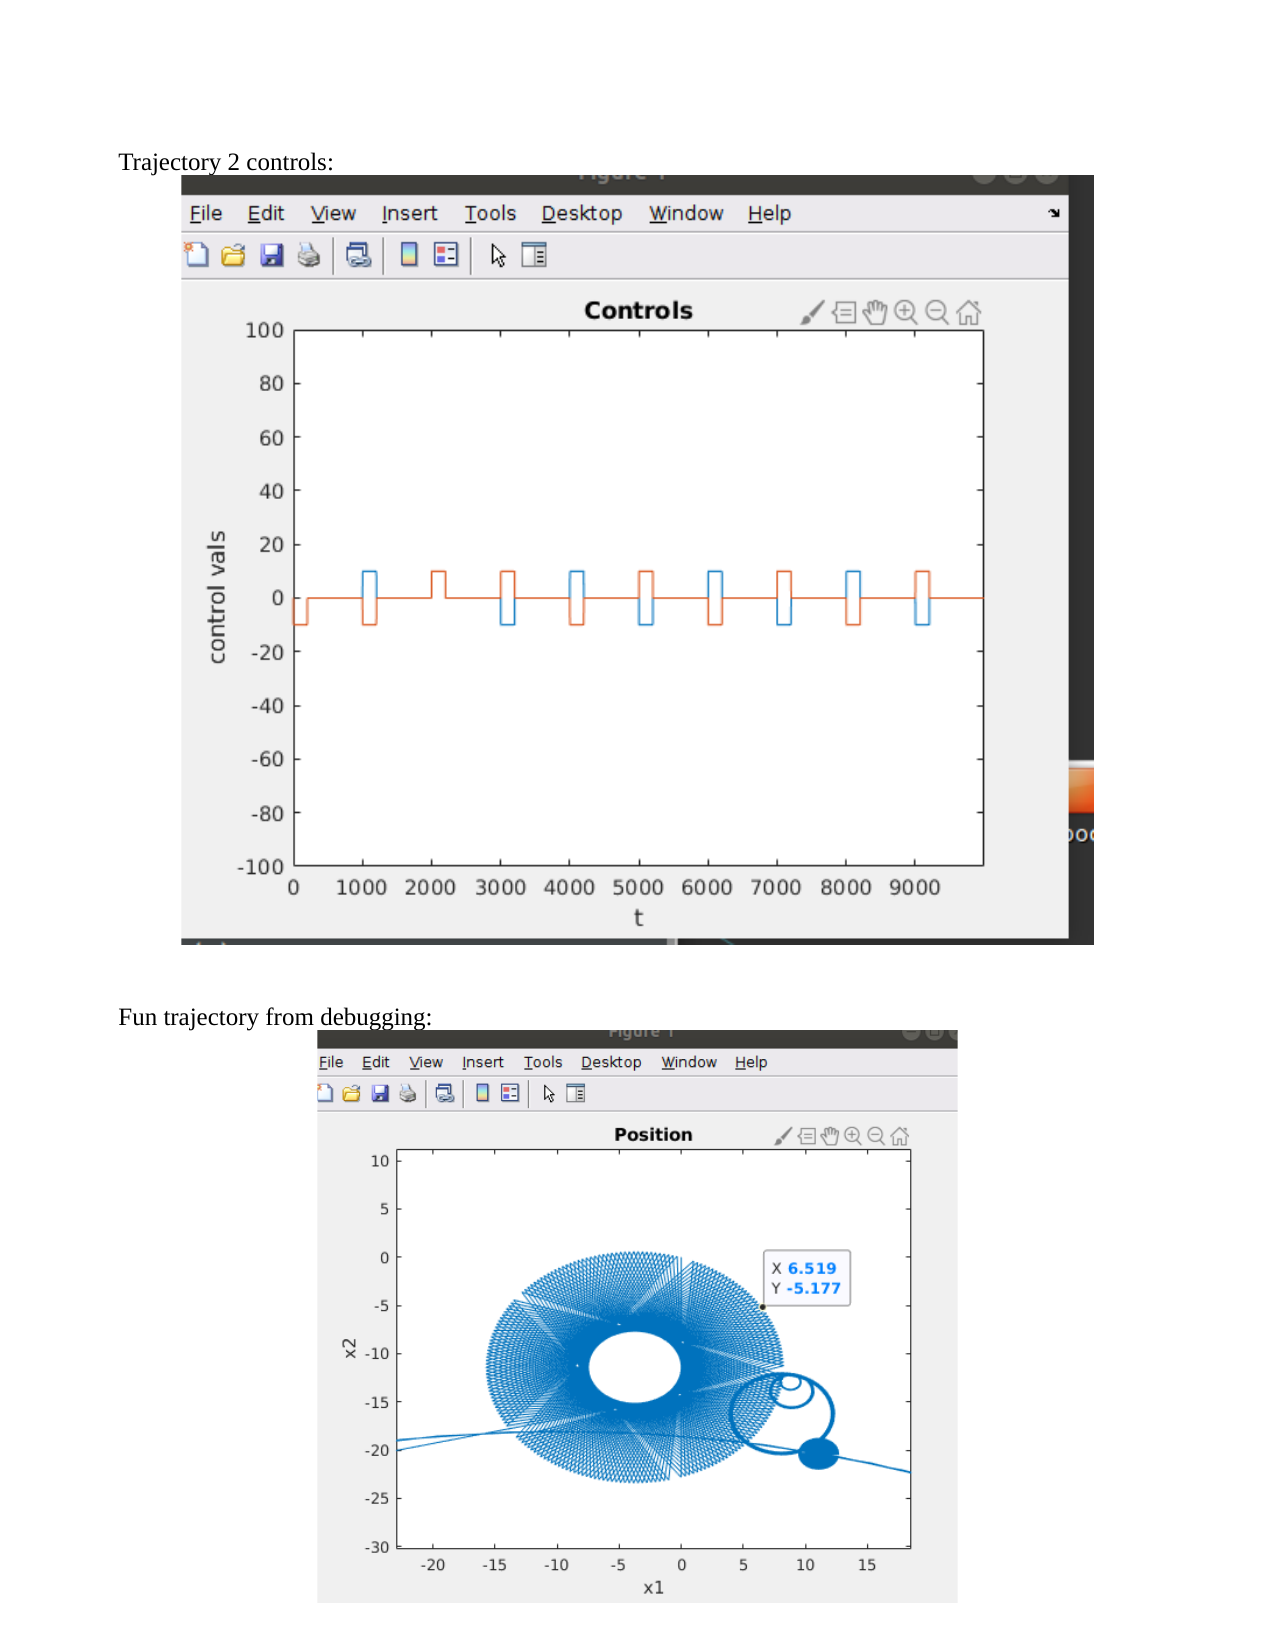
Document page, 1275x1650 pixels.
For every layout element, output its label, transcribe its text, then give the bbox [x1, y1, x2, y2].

picture [317, 1030, 958, 1603]
picture [181, 175, 1094, 945]
text Fun trajectory from debugging: [118, 1002, 1157, 1031]
text Trajectory 2 controls: [118, 147, 1157, 176]
